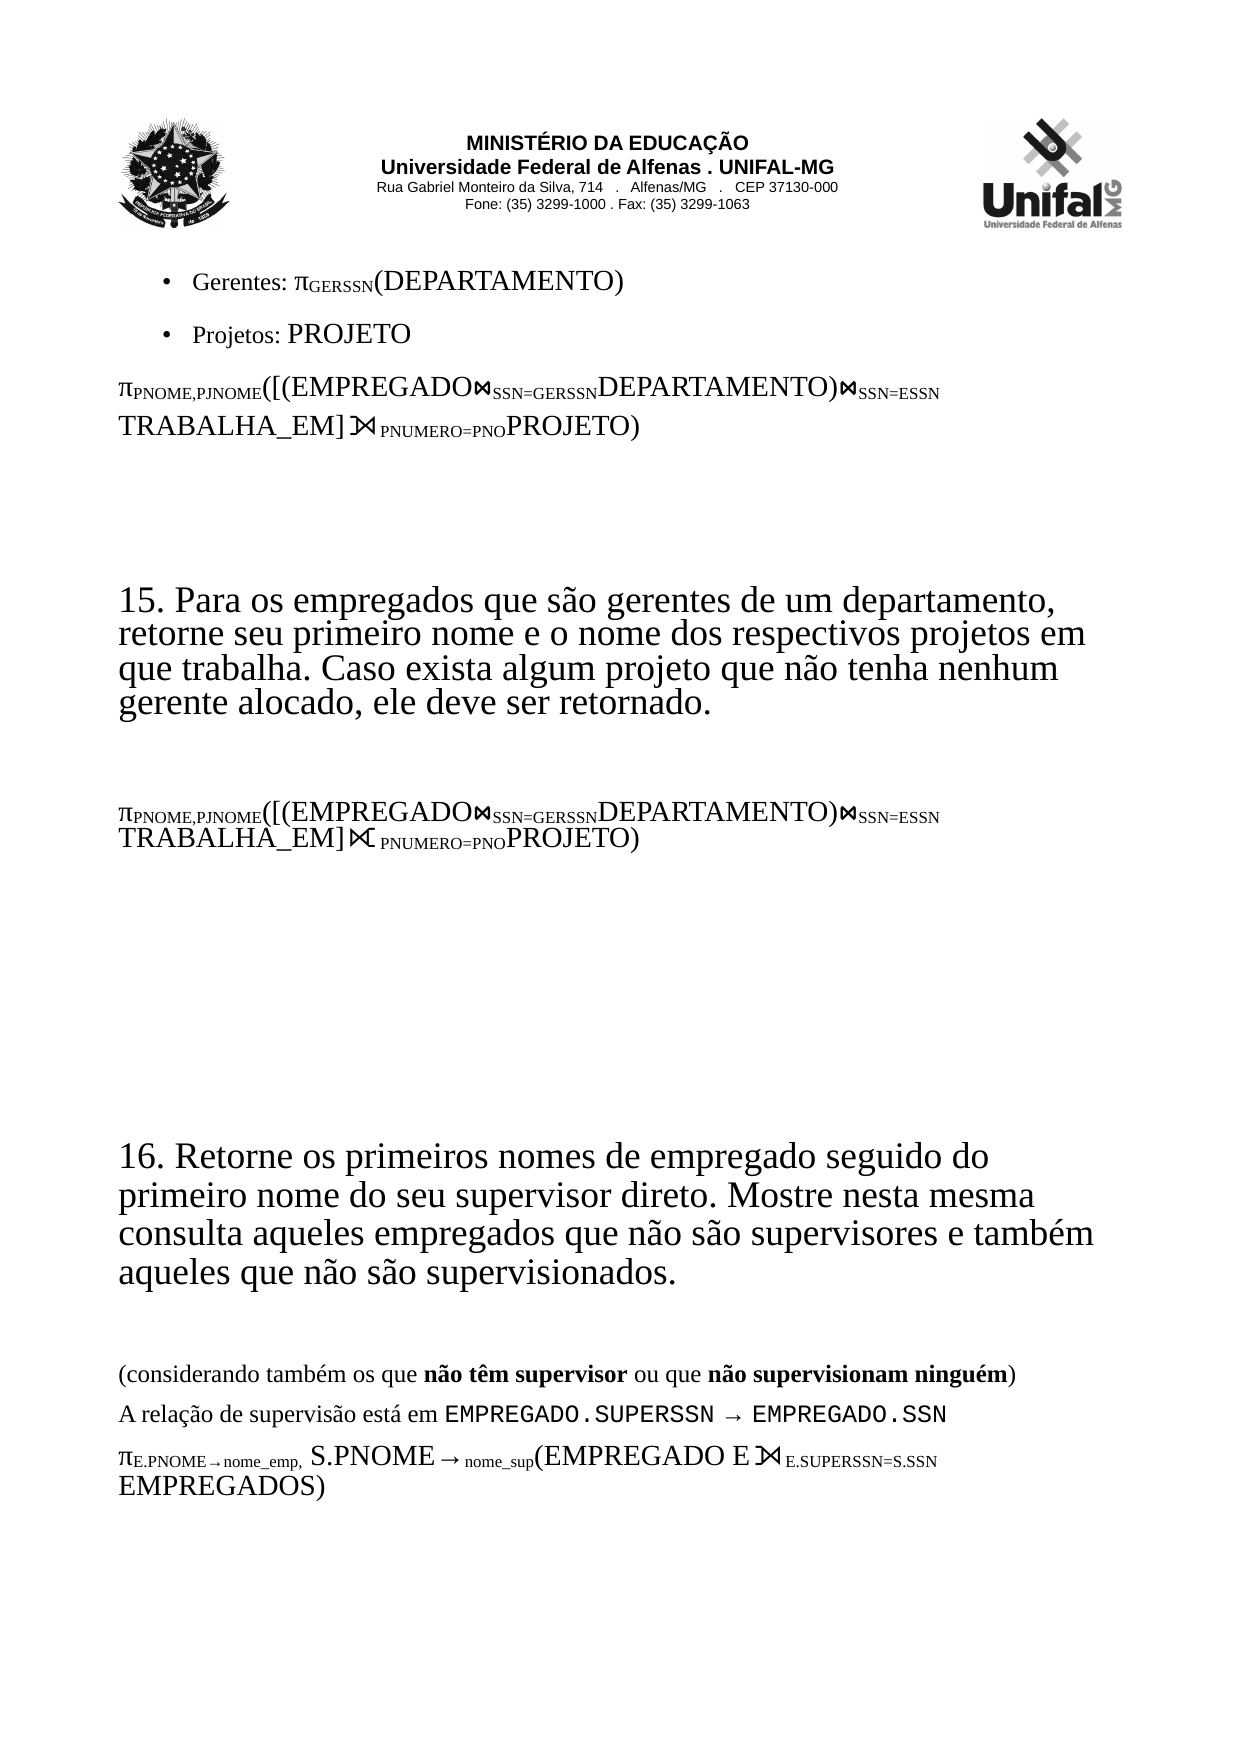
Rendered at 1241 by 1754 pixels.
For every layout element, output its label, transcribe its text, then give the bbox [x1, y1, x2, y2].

picture [118, 118, 230, 228]
text 15. Para os empregados que são gerentes de um departamento, retorne seu primeiro nome e o nome dos respectivos projetos em que trabalha. Caso exista algum projeto que não tenha nenhum gerente alocado, ele deve ser retornado. [118, 585, 1122, 723]
text πE.PNOME→nome_emp, S.PNOME→nome_sup​(EMPREGADO E⟕E.SUPERSSN=S.SSN​EMPREGADOS) [118, 1441, 1122, 1501]
picture [983, 118, 1122, 228]
text πPNOME,PJNOME​([(EMPREGADO⋈SSN=GERSSN​DEPARTAMENTO)⋈SSN=ESSN​TRABALHA_EM]⟖PNUMERO=PNO​PROJETO) [118, 800, 1122, 853]
text 16. Retorne os primeiros nomes de empregado seguido do primeiro nome do seu supervisor direto. Mostre nesta mesma consulta aqueles empregados que não são supervisores e também aqueles que não são supervisionados. [118, 1137, 1122, 1293]
text πPNOME,PJNOME​([(EMPREGADO⋈SSN=GERSSN​DEPARTAMENTO)⋈SSN=ESSN​TRABALHA_EM]⟕PNUMERO=PNO​PROJETO) [118, 369, 1122, 441]
text (considerando também os que não têm supervisor ou que não supervisionam ninguém) [118, 1362, 1122, 1388]
list Gerentes: πGERSSN​(DEPARTAMENTO) [162, 263, 1122, 297]
list Projetos: PROJETO [162, 316, 1122, 350]
text A relação de supervisão está em EMPREGADO.SUPERSSN → EMPREGADO.SSN [118, 1401, 1122, 1428]
